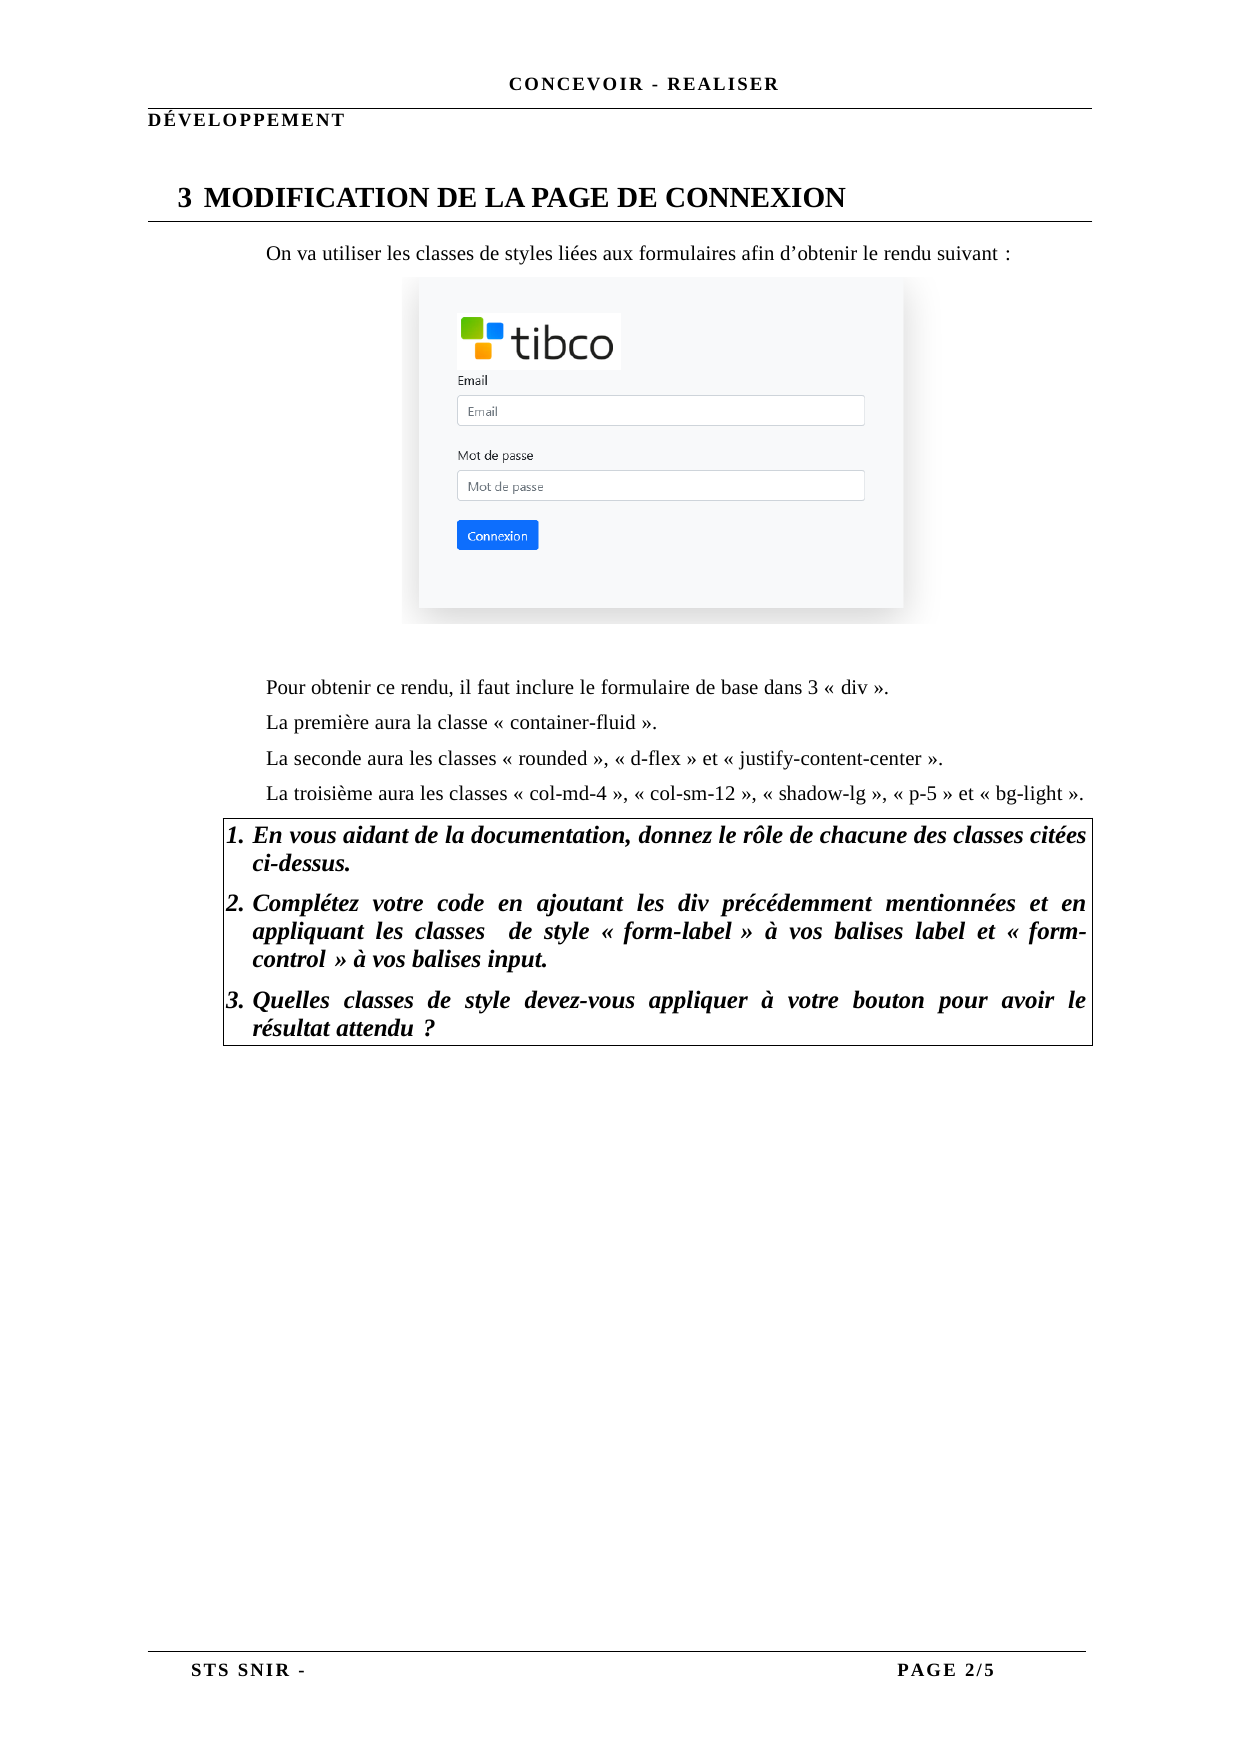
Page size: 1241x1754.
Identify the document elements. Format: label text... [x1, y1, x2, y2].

text On va utiliser les classes de styles liées aux formulaires afin d’obtenir le rendu suivant : [223, 242, 1092, 264]
text La seconde aura les classes « rounded », « d-flex » et « justify-content-center ». [223, 747, 1092, 770]
list En vous aidant de la documentation, donnez le rôle de chacune des classes citées ci-dessus. [224, 819, 1092, 877]
list Quelles classes de style devez-vous appliquer à votre bouton pour avoir le résultat attendu ? [224, 983, 1092, 1045]
list Complétez votre code en ajoutant les div précédemment mentionnées et en appliquant les classes de style « form-label » à vos balises label et « form-control » à vos balises input. [224, 886, 1092, 973]
text La première aura la classe « container-fluid ». [223, 711, 1092, 734]
subtitle Modification de la page de connexion [148, 178, 1092, 221]
text Pour obtenir ce rendu, il faut inclure le formulaire de base dans 3 « div ». [223, 676, 1092, 699]
text La troisième aura les classes « col-md-4 », « col-sm-12 », « shadow-lg », « p-5 » et « bg-light ». [223, 782, 1092, 805]
picture [401, 277, 951, 624]
